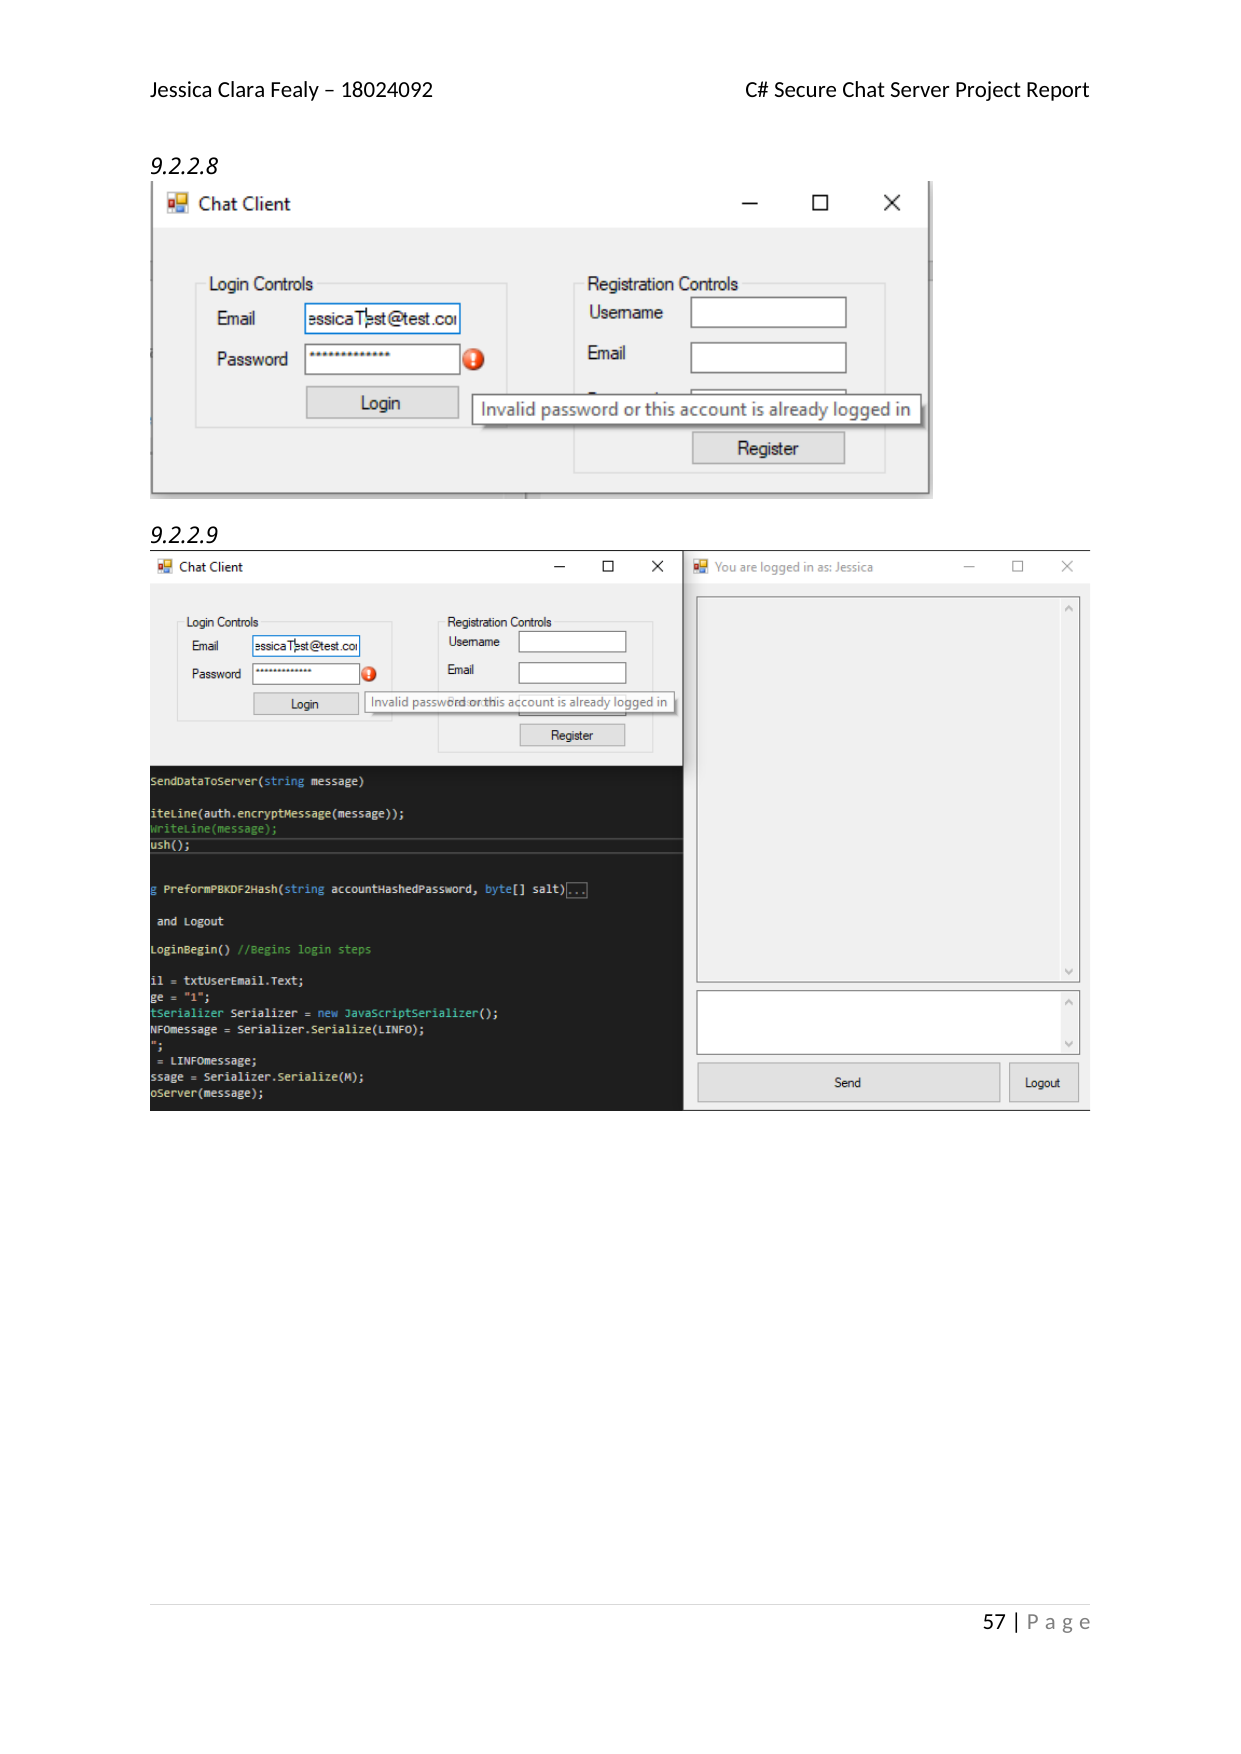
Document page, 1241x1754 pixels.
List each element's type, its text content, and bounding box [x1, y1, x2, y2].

subtitle 9.2.2.9 [150, 519, 1090, 550]
subtitle 9.2.2.8 [150, 150, 1090, 181]
